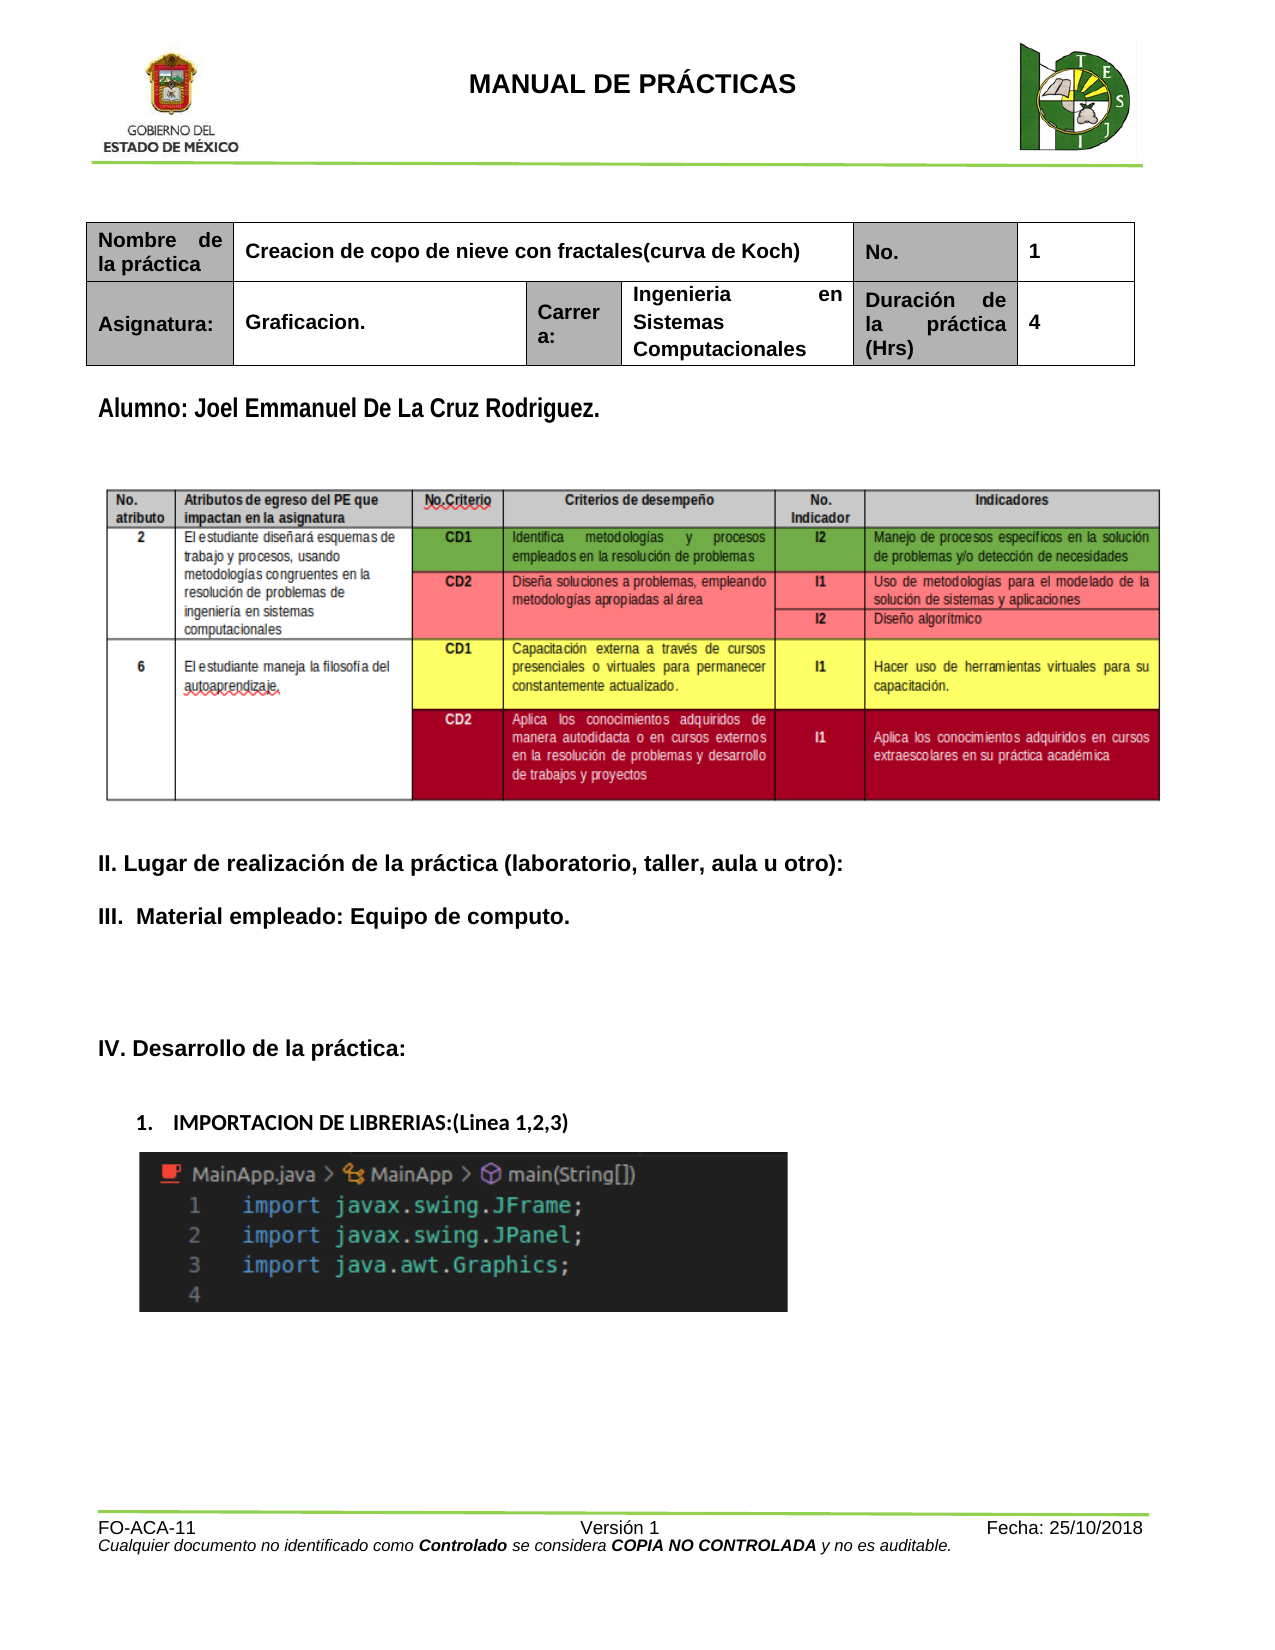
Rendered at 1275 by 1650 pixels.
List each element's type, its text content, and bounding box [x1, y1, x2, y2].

table_cell 4 [1018, 282, 1134, 365]
list IMPORTACION DE LIBRERIAS:(Linea 1,2,3) [135, 1108, 1183, 1136]
table_header No. [854, 223, 1017, 281]
picture [95, 42, 241, 161]
table_cell Duración de la práctica (Hrs) [854, 282, 1017, 365]
table_header Nombre de la práctica [87, 223, 233, 281]
table_header Creacion de copo de nieve con fractales(curva de Koch) [234, 223, 853, 281]
table_cell Ingenieria en Sistemas Computacionales [622, 282, 853, 365]
text IV. Desarrollo de la práctica: [98, 1034, 1183, 1061]
picture [1018, 41, 1137, 157]
table_cell Graficacion. [234, 282, 526, 365]
text III. Material empleado: Equipo de computo. [98, 903, 1183, 929]
table_header 1 [1018, 223, 1134, 281]
table_cell Asignatura: [87, 282, 233, 365]
text II. Lugar de realización de la práctica (laboratorio, taller, aula u otro): [98, 850, 1183, 876]
picture [139, 1152, 788, 1312]
table_cell Carrera: [527, 282, 621, 365]
picture [97, 476, 1184, 824]
text Alumno: Joel Emmanuel De La Cruz Rodriguez. [98, 392, 1183, 423]
